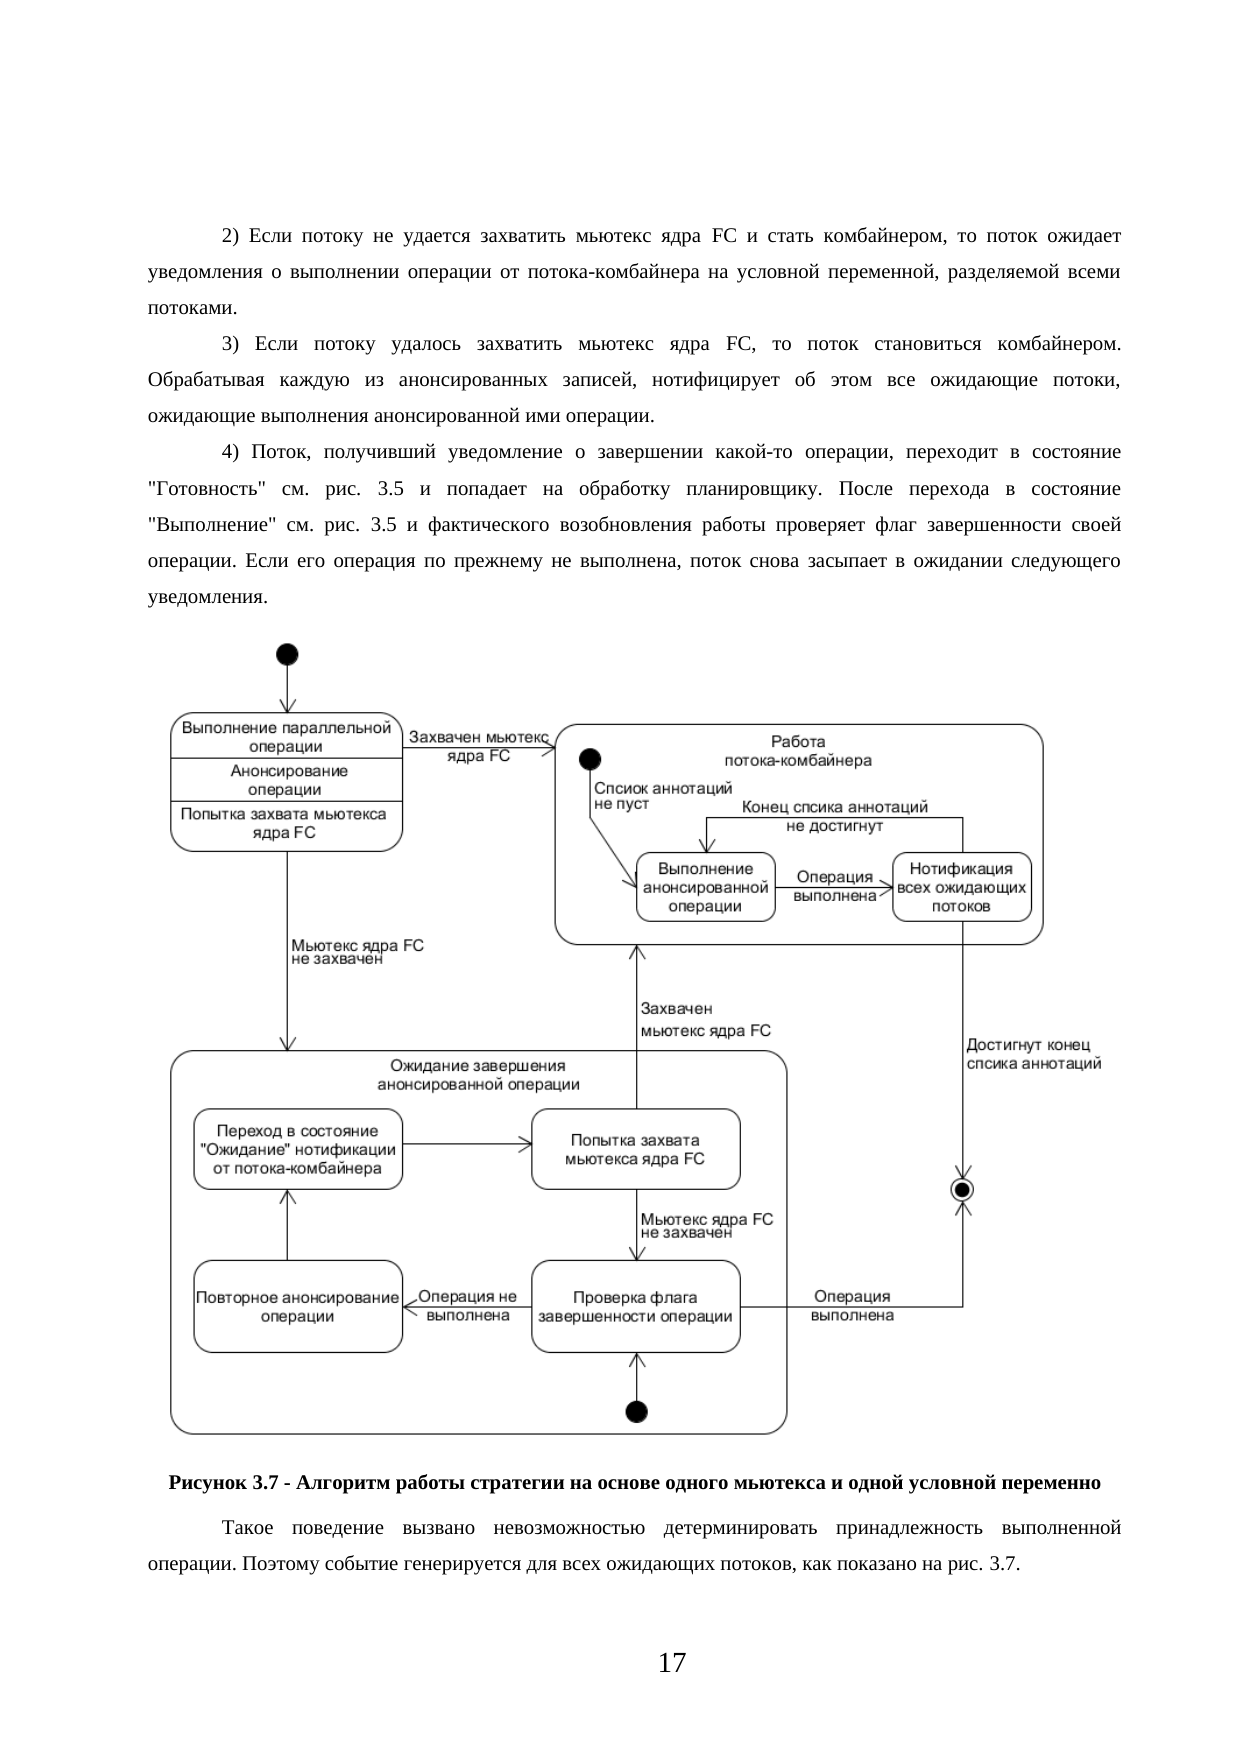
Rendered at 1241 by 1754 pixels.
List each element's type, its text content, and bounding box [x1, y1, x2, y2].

text 2) Если потоку не удается захватить мьютекс ядра FC и стать комбайнером, то поток ожидает уведомления о выполнении операции от потока-комбайнера на условной переменной, разделяемой всеми потоками. [148, 223, 1122, 319]
text 3) Если потоку удалось захватить мьютекс ядра FC, то поток становиться комбайнером. Обрабатывая каждую из анонсированных записей, нотифицирует об этом все ожидающие потоки, ожидающие выполнения анонсированной ими операции. [148, 331, 1122, 427]
picture [147, 619, 1137, 1458]
text 4) Поток, получивший уведомление о завершении какой-то операции, переходит в состояние "Готовность" см. рис. 3.5 и попадает на обработку планировщику. После перехода в состояние "Выполнение" см. рис. 3.5 и фактического возобновления работы проверяет флаг завершенности своей операции. Если его операция по прежнему не выполнена, поток снова засыпает в ожидании следующего уведомления. [148, 439, 1122, 608]
text Такое поведение вызвано невозможностью детерминировать принадлежность выполненной операции. Поэтому событие генерируется для всех ожидающих потоков, как показано на рис. 3.7. [148, 1515, 1122, 1575]
text Рисунок 3.7 - Алгоритм работы стратегии на основе одного мьютекса и одной условной переменно [148, 1470, 1122, 1494]
